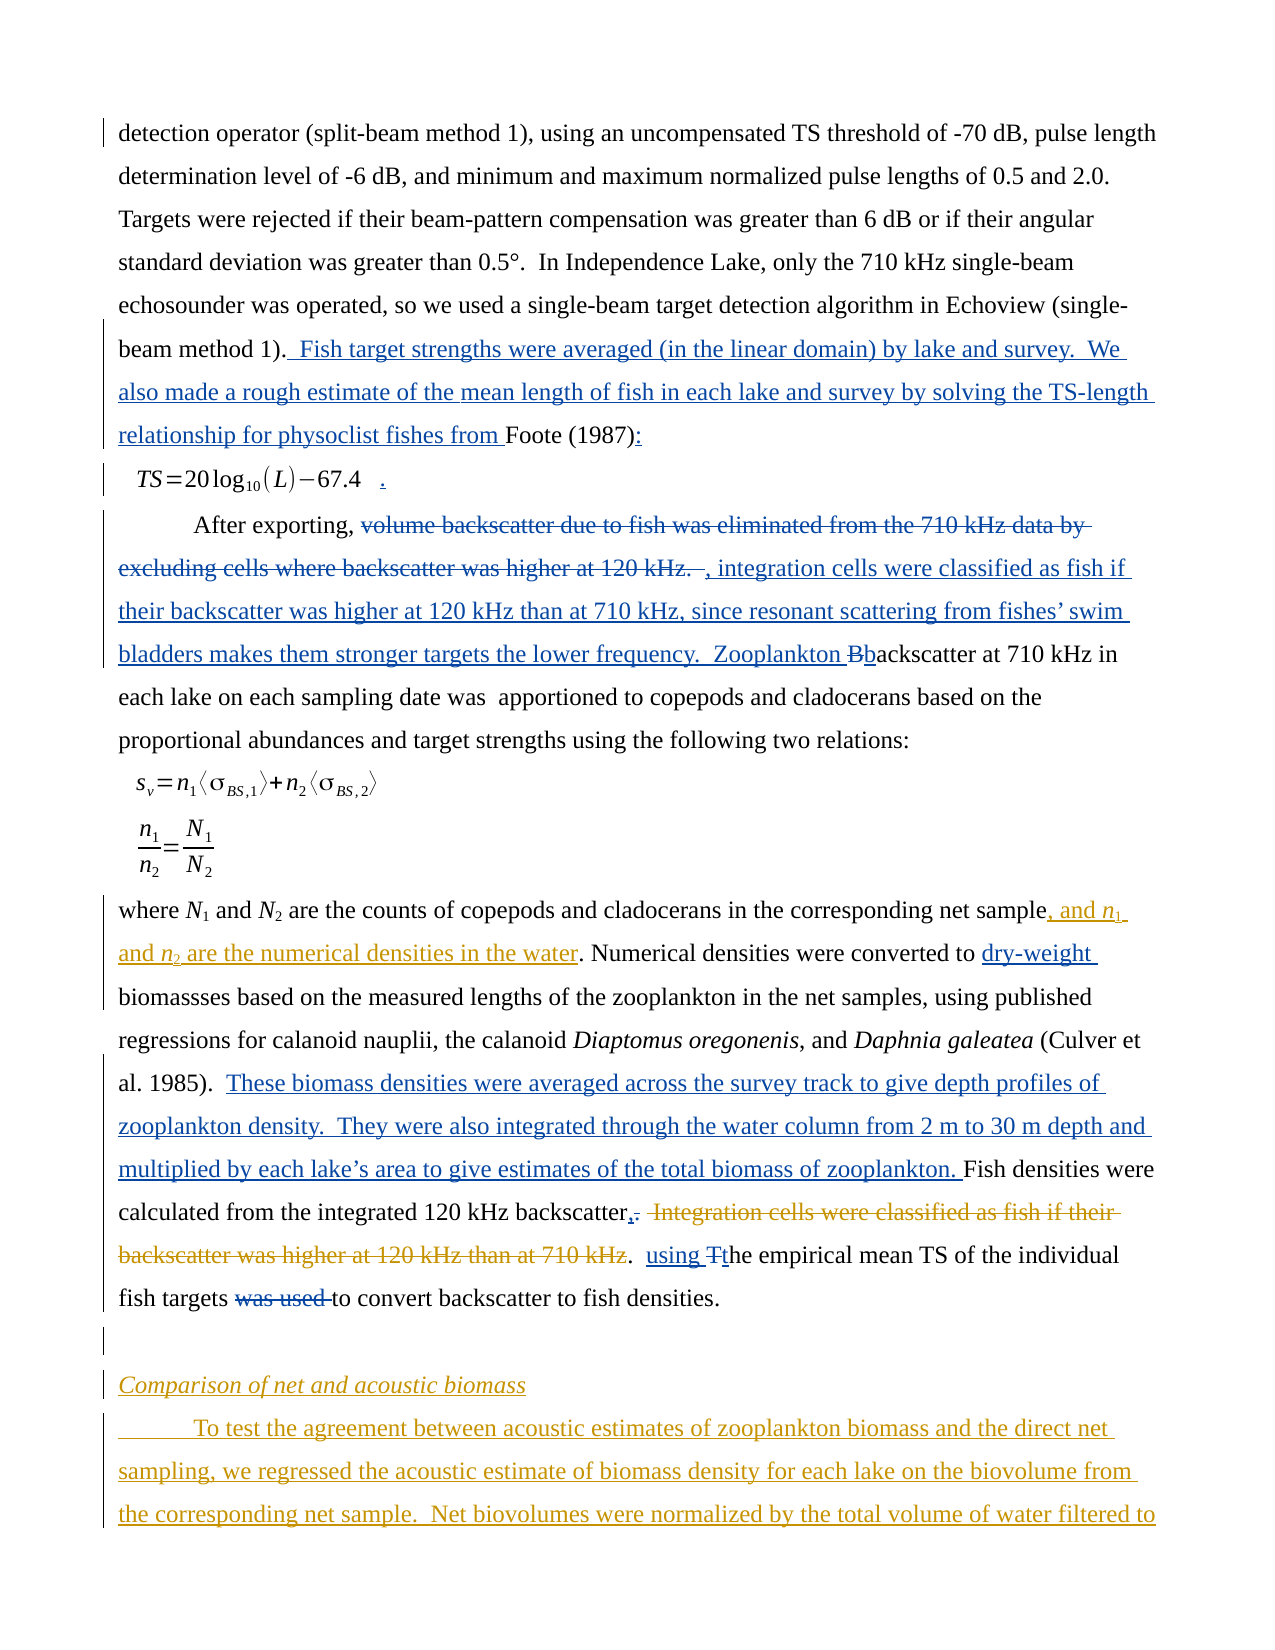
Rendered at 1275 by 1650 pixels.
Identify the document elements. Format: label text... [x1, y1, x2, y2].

text . [118, 463, 1157, 496]
text After exporting, , integration cells were classified as fish if their backscatter was higher at 120 kHz than at 710 kHz, since resonant scattering from fishes’ swim bladders makes them stronger targets the lower frequency. Zooplankton backscatter at 710 kHz in each lake on each sampling date was apportioned to copepods and cladocerans based on the proportional abundances and target strengths using the following two relations: [118, 510, 1157, 754]
text where N1 and N2 are the counts of copepods and cladocerans in the corresponding net sample, and n1 and n2 are the numerical densities in the water. Numerical densities were converted to dry-weight biomassses based on the measured lengths of the zooplankton in the net samples, using published regressions for calanoid nauplii, the calanoid Diaptomus oregonenis, and Daphnia galeatea (Culver et al. 1985)⁠. These biomass densities were averaged across the survey track to give depth profiles of zooplankton density. They were also integrated through the water column from 2 m to 30 m depth and multiplied by each lake’s area to give estimates of the total biomass of zooplankton. Fish densities were calculated from the integrated 120 kHz backscatter, . using the empirical mean TS of the individual fish targets to convert backscatter to fish densities. [118, 895, 1157, 1312]
text detection operator (split-beam method 1), using an uncompensated TS threshold of -70 dB, pulse length determination level of -6 dB, and minimum and maximum normalized pulse lengths of 0.5 and 2.0. Targets were rejected if their beam-pattern compensation was greater than 6 dB or if their angular standard deviation was greater than 0.5°. In Independence Lake, only the 710 kHz single-beam echosounder was operated, so we used a single-beam target detection algorithm in Echoview (single-beam method 1). Fish target strengths were averaged (in the linear domain) by lake and survey. We also made a rough estimate of the mean length of fish in each lake and survey by solving the TS-length relationship for physoclist fishes from Foote (1987)⁠: [118, 118, 1157, 449]
text Comparison of net and acoustic biomass [118, 1370, 1157, 1398]
text To test the agreement between acoustic estimates of zooplankton biomass and the direct net sampling, we regressed the acoustic estimate of biomass density for each lake on the biovolume from the corresponding net sample. Net biovolumes were normalized by the total volume of water filtered to [118, 1413, 1157, 1528]
